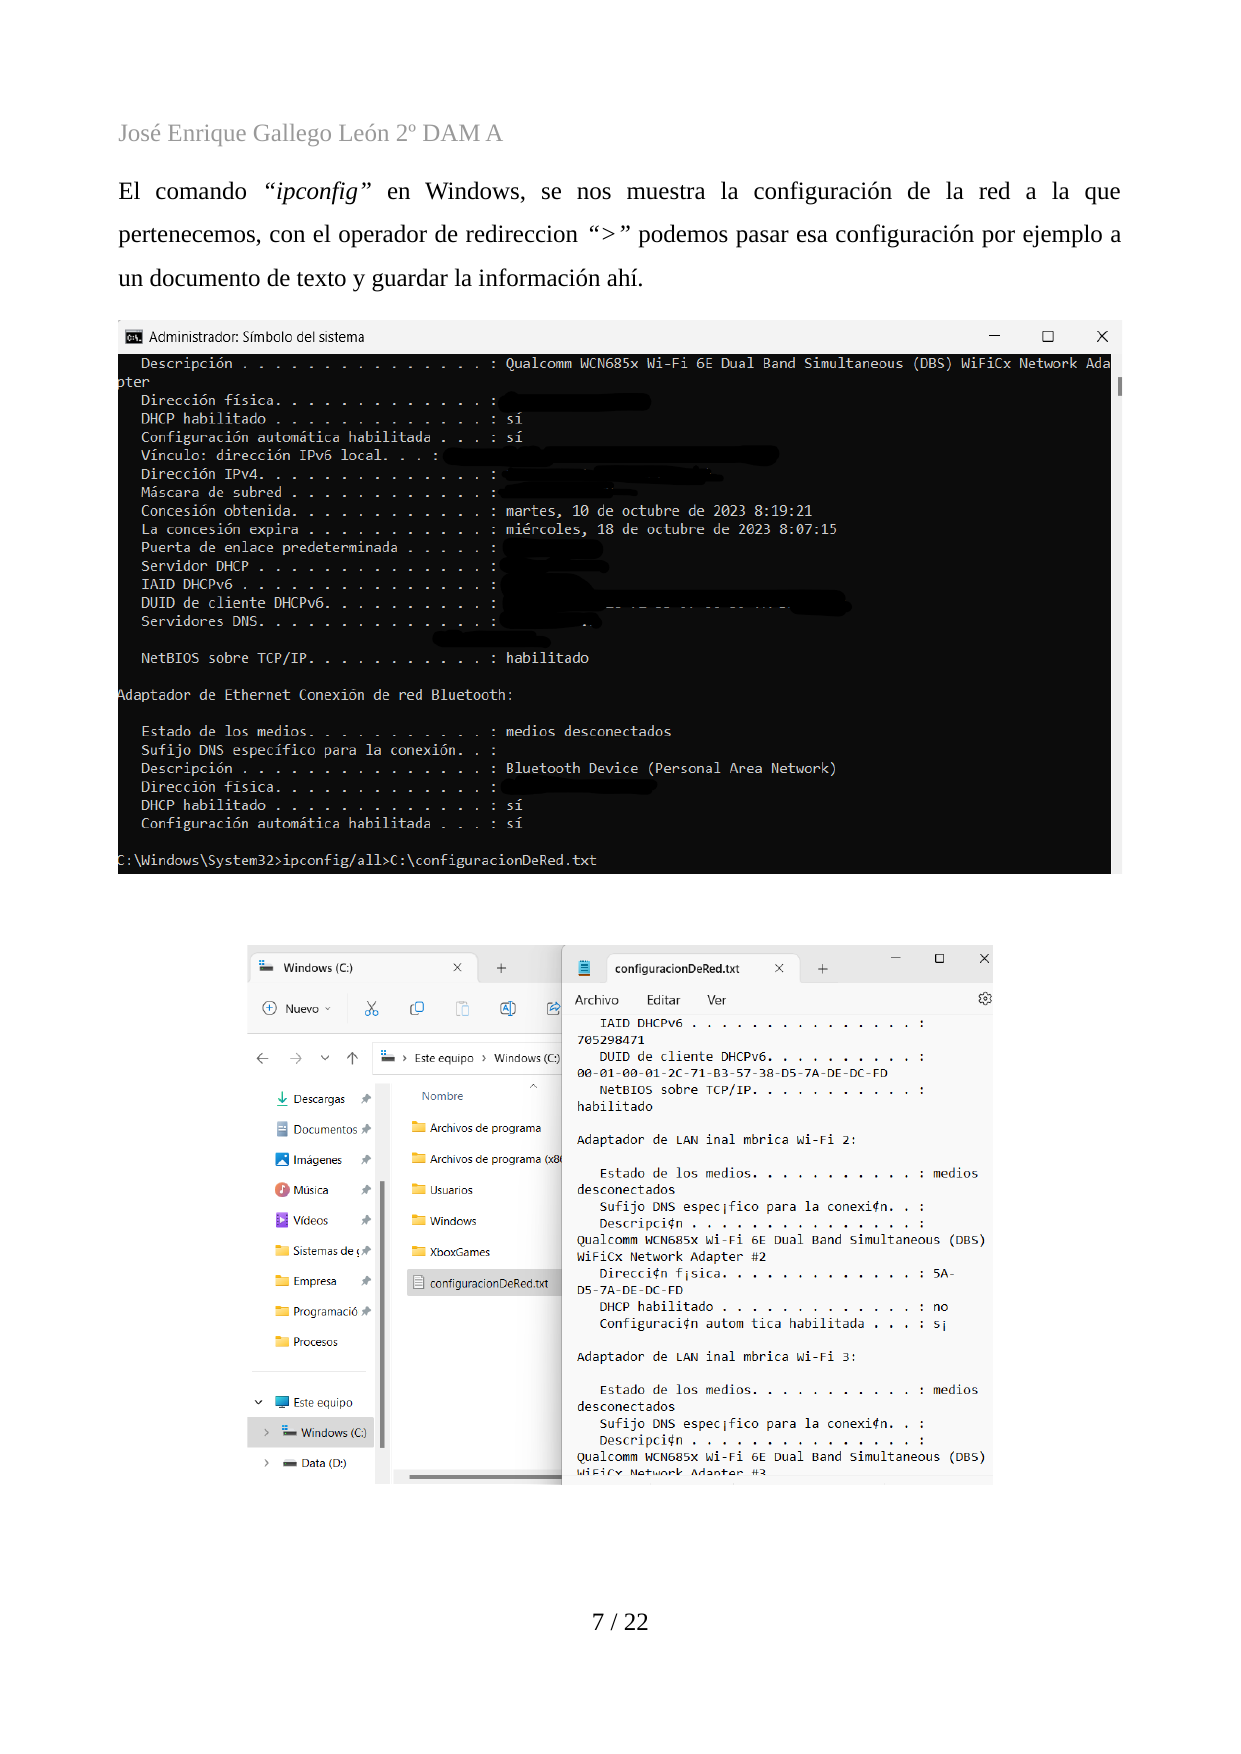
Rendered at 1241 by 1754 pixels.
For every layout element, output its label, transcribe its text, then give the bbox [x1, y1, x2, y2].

text El comando “ipconfig” en Windows, se nos muestra la configuración de la red a la que pertenecemos, con el operador de redireccion “>” podemos pasar esa configuración por ejemplo a un documento de texto y guardar la información ahí. [118, 176, 1122, 291]
picture [118, 320, 1123, 874]
picture [247, 945, 993, 1485]
